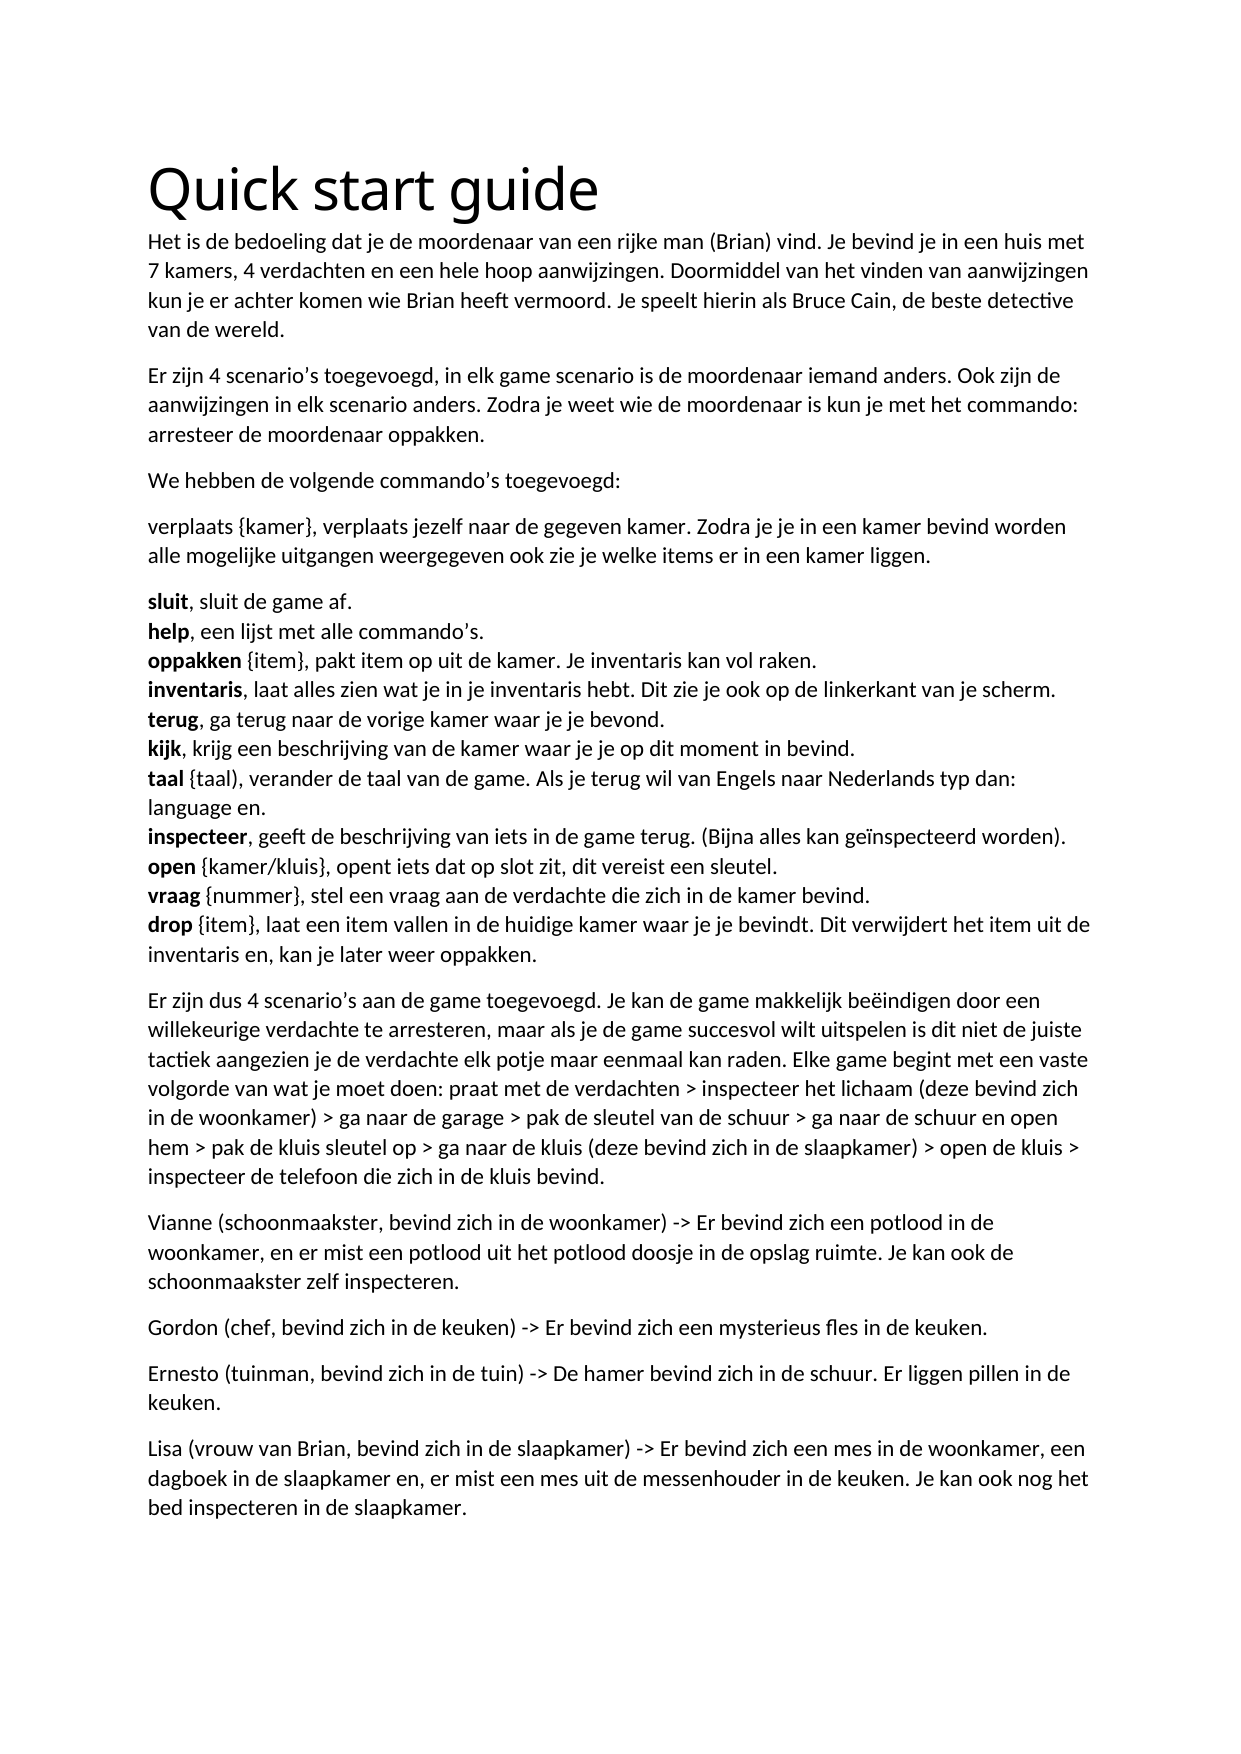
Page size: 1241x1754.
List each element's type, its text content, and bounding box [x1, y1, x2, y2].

text Het is de bedoeling dat je de moordenaar van een rijke man (Brian) vind. Je bevind je in een huis met 7 kamers, 4 verdachten en een hele hoop aanwijzingen. Doormiddel van het vinden van aanwijzingen kun je er achter komen wie Brian heeft vermoord. Je speelt hierin als Bruce Cain, de beste detective van de wereld. [148, 227, 1093, 343]
text sluit, sluit de game af. help, een lijst met alle commando’s. oppakken {item}, pakt item op uit de kamer. Je inventaris kan vol raken. inventaris, laat alles zien wat je in je inventaris hebt. Dit zie je ook op de linkerkant van je scherm. terug, ga terug naar de vorige kamer waar je je bevond. kijk, krijg een beschrijving van de kamer waar je je op dit moment in bevind. taal {taal), verander de taal van de game. Als je terug wil van Engels naar Nederlands typ dan: language en. inspecteer, geeft de beschrijving van iets in de game terug. (Bijna alles kan geïnspecteerd worden). open {kamer/kluis}, opent iets dat op slot zit, dit vereist een sleutel. vraag {nummer}, stel een vraag aan de verdachte die zich in de kamer bevind. drop {item}, laat een item vallen in de huidige kamer waar je je bevindt. Dit verwijdert het item uit de inventaris en, kan je later weer oppakken. [148, 587, 1093, 968]
text Gordon (chef, bevind zich in de keuken) -> Er bevind zich een mysterieus fles in de keuken. [148, 1313, 1093, 1341]
text Er zijn dus 4 scenario’s aan de game toegevoegd. Je kan de game makkelijk beëindigen door een willekeurige verdachte te arresteren, maar als je de game succesvol wilt uitspelen is dit niet de juiste tactiek aangezien je de verdachte elk potje maar eenmaal kan raden. Elke game begint met een vaste volgorde van wat je moet doen: praat met de verdachten > inspecteer het lichaam (deze bevind zich in de woonkamer) > ga naar de garage > pak de sleutel van de schuur > ga naar de schuur en open hem > pak de kluis sleutel op > ga naar de kluis (deze bevind zich in de slaapkamer) > open de kluis > inspecteer de telefoon die zich in de kluis bevind. [148, 986, 1093, 1190]
text verplaats {kamer}, verplaats jezelf naar de gegeven kamer. Zodra je je in een kamer bevind worden alle mogelijke uitgangen weergegeven ook zie je welke items er in een kamer liggen. [148, 512, 1093, 569]
text Vianne (schoonmaakster, bevind zich in de woonkamer) -> Er bevind zich een potlood in de woonkamer, en er mist een potlood uit het potlood doosje in de opslag ruimte. Je kan ook de schoonmaakster zelf inspecteren. [148, 1208, 1093, 1295]
text Quick start guide [148, 148, 1093, 227]
text Lisa (vrouw van Brian, bevind zich in de slaapkamer) -> Er bevind zich een mes in de woonkamer, een dagboek in de slaapkamer en, er mist een mes uit de messenhouder in de keuken. Je kan ook nog het bed inspecteren in de slaapkamer. [148, 1434, 1093, 1521]
text Er zijn 4 scenario’s toegevoegd, in elk game scenario is de moordenaar iemand anders. Ook zijn de aanwijzingen in elk scenario anders. Zodra je weet wie de moordenaar is kun je met het commando: arresteer de moordenaar oppakken. [148, 361, 1093, 448]
text Ernesto (tuinman, bevind zich in de tuin) -> De hamer bevind zich in de schuur. Er liggen pillen in de keuken. [148, 1359, 1093, 1417]
text We hebben de volgende commando’s toegevoegd: [148, 466, 1093, 494]
